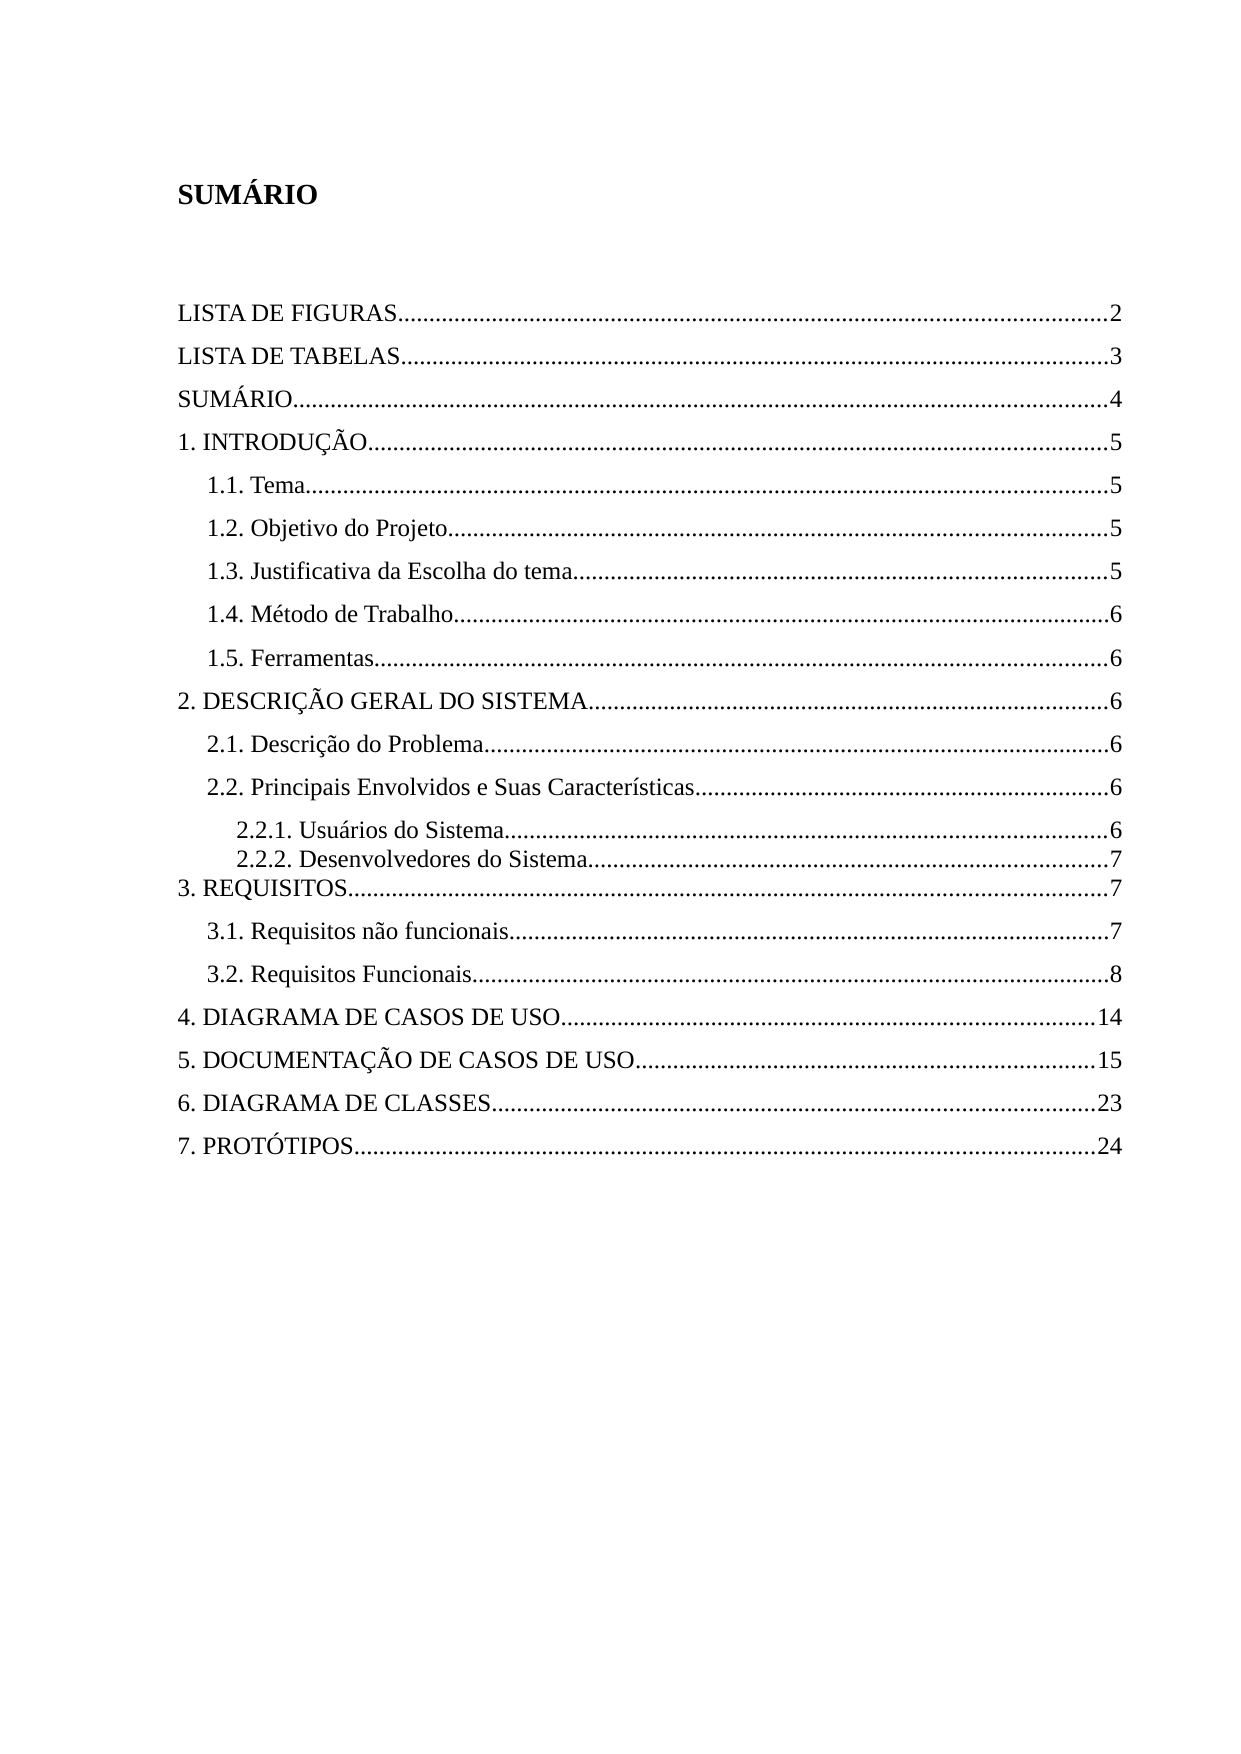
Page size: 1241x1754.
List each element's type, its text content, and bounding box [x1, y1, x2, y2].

text 1. INTRODUÇÃO 5 [177, 427, 1122, 456]
subtitle SUMÁRIO [177, 177, 1122, 211]
text 1.4. Método de Trabalho 6 [207, 599, 1122, 628]
text 2.2. Principais Envolvidos e Suas Características 6 [207, 772, 1122, 801]
text 6. DIAGRAMA DE CLASSES 23 [177, 1088, 1122, 1117]
text 7. PROTÓTIPOS 24 [177, 1131, 1122, 1160]
text 2. DESCRIÇÃO GERAL DO SISTEMA 6 [177, 686, 1122, 714]
text 1.1. Tema 5 [207, 470, 1122, 499]
text 3.2. Requisitos Funcionais 8 [207, 959, 1122, 988]
text 2.2.2. Desenvolvedores do Sistema 7 [236, 844, 1122, 873]
text 3. REQUISITOS 7 [177, 873, 1122, 901]
text 1.5. Ferramentas 6 [207, 643, 1122, 671]
text 2.2.1. Usuários do Sistema 6 [236, 815, 1122, 844]
text LISTA DE TABELAS 3 [177, 341, 1122, 369]
text 5. DOCUMENTAÇÃO DE CASOS DE USO 15 [177, 1045, 1122, 1074]
text LISTA DE FIGURAS 2 [177, 298, 1122, 326]
text 1.2. Objetivo do Projeto 5 [207, 513, 1122, 542]
text 1.3. Justificativa da Escolha do tema 5 [207, 556, 1122, 585]
text 2.1. Descrição do Problema 6 [207, 729, 1122, 758]
text 4. DIAGRAMA DE CASOS DE USO 14 [177, 1002, 1122, 1031]
text 3.1. Requisitos não funcionais 7 [207, 916, 1122, 944]
text SUMÁRIO 4 [177, 384, 1122, 413]
